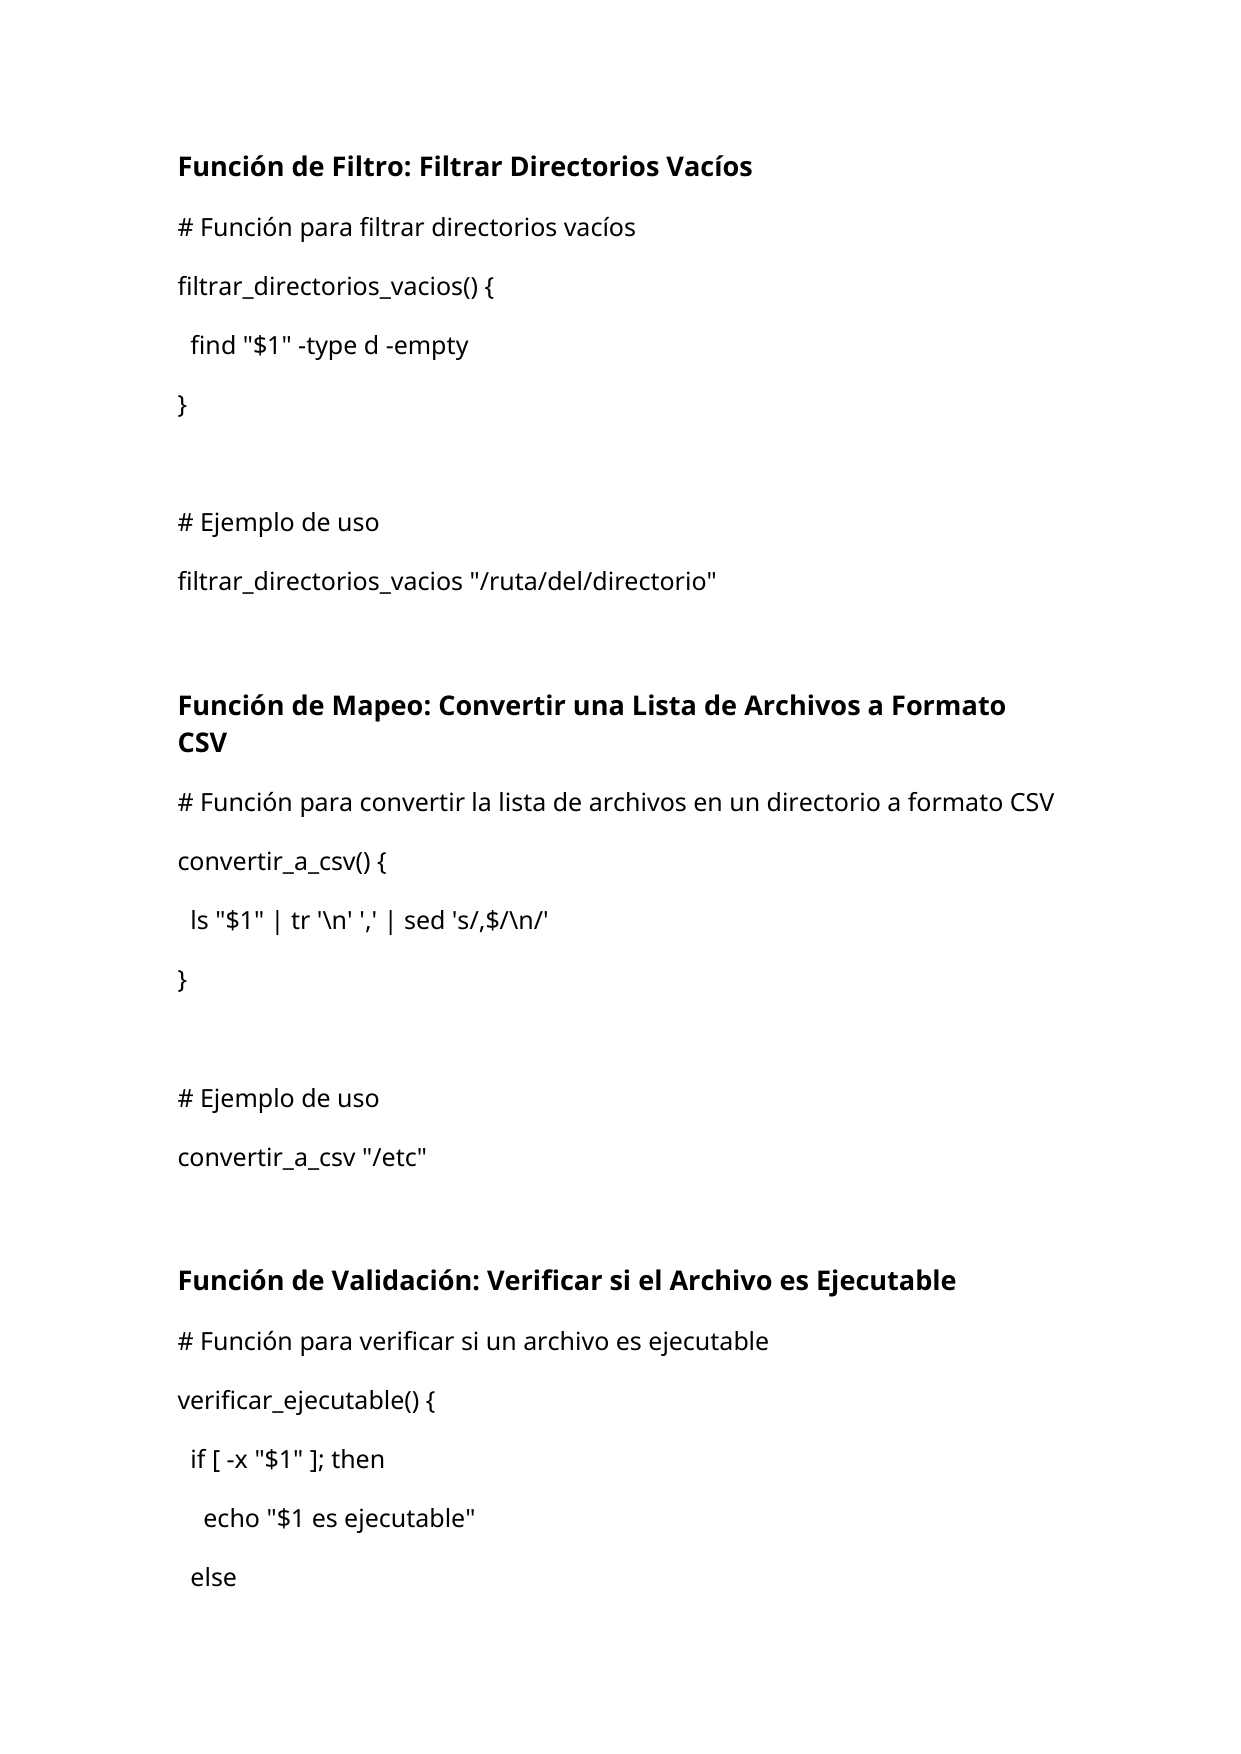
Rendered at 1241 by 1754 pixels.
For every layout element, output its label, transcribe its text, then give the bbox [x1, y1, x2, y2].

text find "$1" -type d -empty [177, 328, 1063, 362]
text filtrar_directorios_vacios() { [177, 268, 1063, 303]
text # Ejemplo de uso [177, 1080, 1063, 1114]
text # Ejemplo de uso [177, 505, 1063, 539]
text # Función para filtrar directorios vacíos [177, 209, 1063, 243]
subtitle Función de Mapeo: Convertir una Lista de Archivos a Formato CSV [177, 686, 1063, 760]
text ls "$1" | tr '\n' ',' | sed 's/,$/\n/' [177, 903, 1063, 937]
text else [177, 1560, 1063, 1594]
text verificar_ejecutable() { [177, 1382, 1063, 1417]
text convertir_a_csv "/etc" [177, 1139, 1063, 1173]
text } [177, 962, 1063, 996]
text convertir_a_csv() { [177, 844, 1063, 878]
text if [ -x "$1" ]; then [177, 1442, 1063, 1476]
text filtrar_directorios_vacios "/ruta/del/directorio" [177, 564, 1063, 598]
subtitle Función de Filtro: Filtrar Directorios Vacíos [177, 148, 1063, 184]
text } [177, 387, 1063, 421]
text # Función para verificar si un archivo es ejecutable [177, 1323, 1063, 1357]
subtitle Función de Validación: Verificar si el Archivo es Ejecutable [177, 1262, 1063, 1298]
text # Función para convertir la lista de archivos en un directorio a formato CSV [177, 785, 1063, 819]
text echo "$1 es ejecutable" [177, 1501, 1063, 1535]
